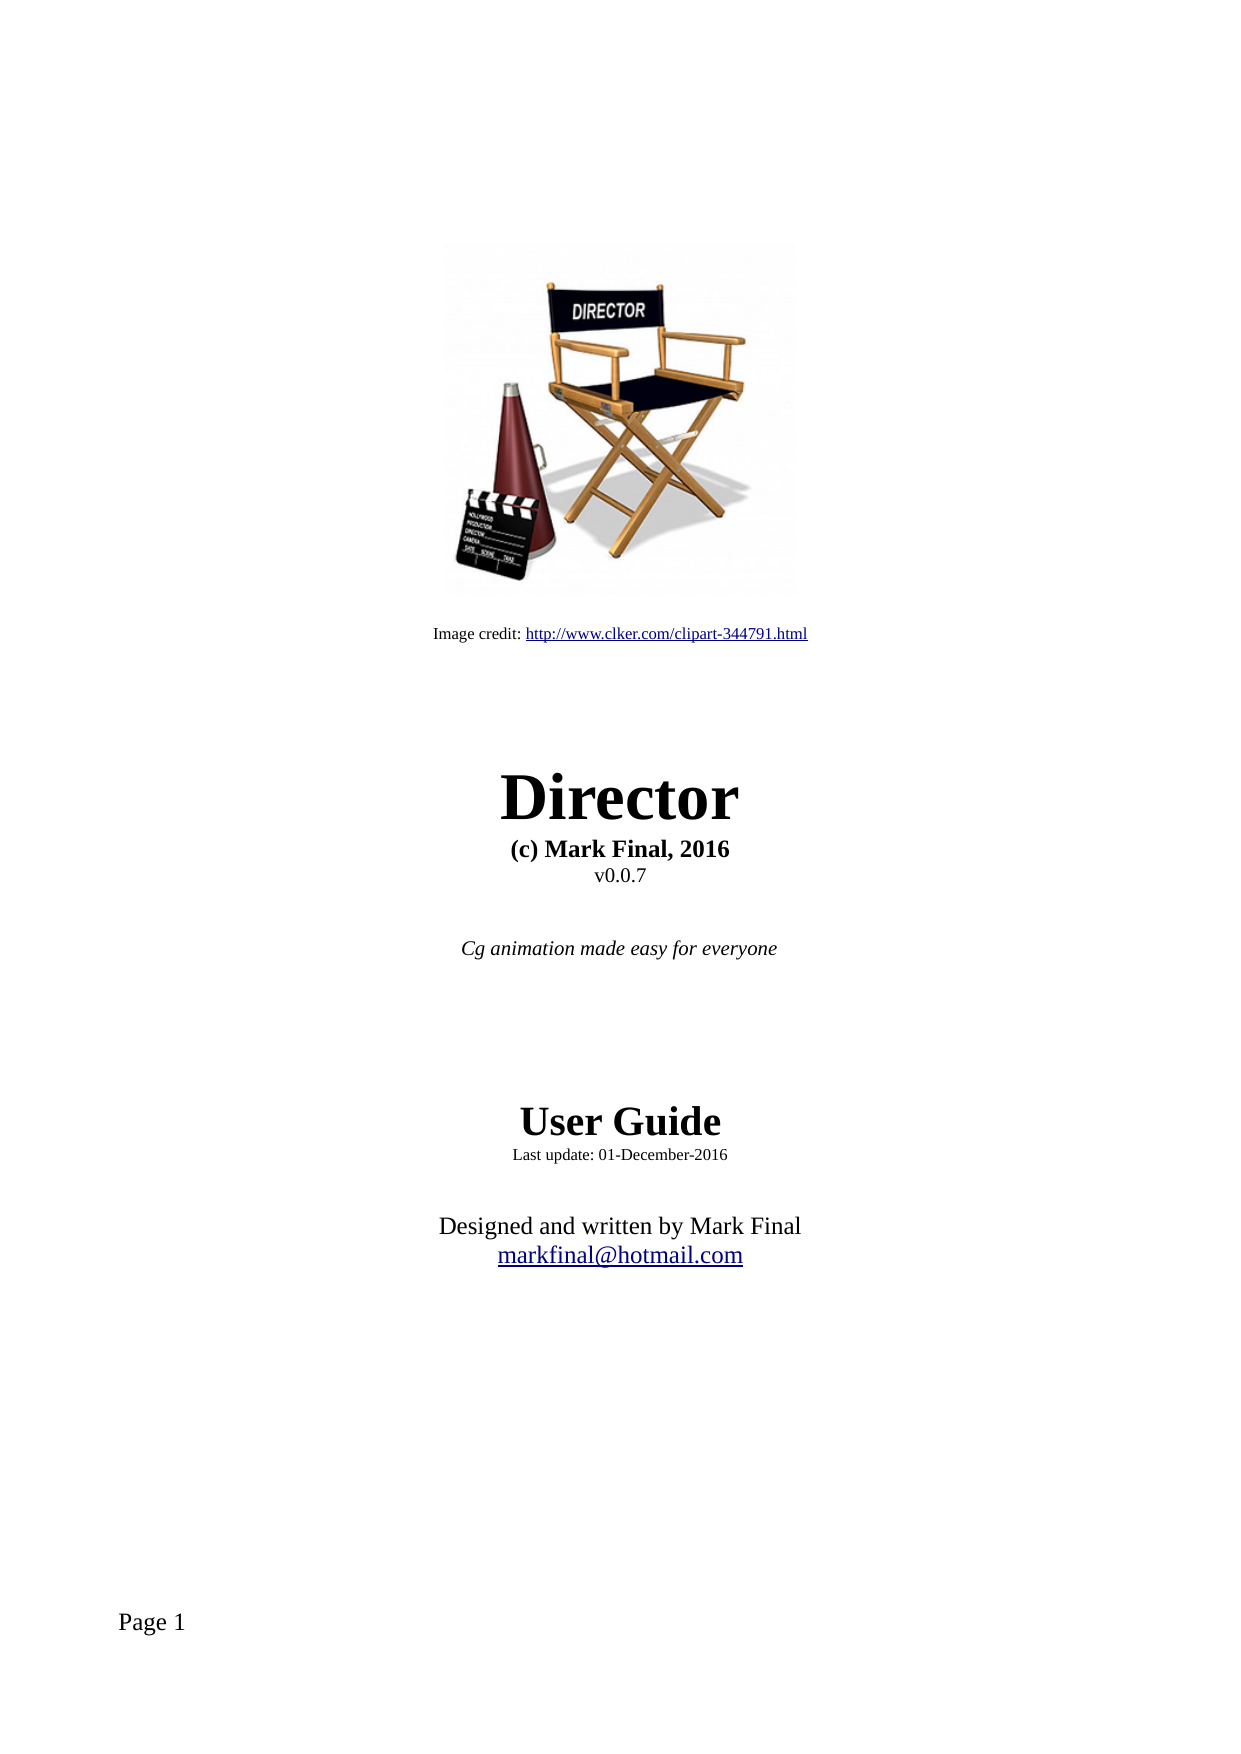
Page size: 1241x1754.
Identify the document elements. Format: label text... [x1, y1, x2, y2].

text Director [118, 758, 1122, 834]
text (c) Mark Final, 2016 [118, 834, 1122, 863]
text Image credit: http://www.clker.com/clipart-344791.html [118, 623, 1122, 643]
text Cg animation made easy for everyone [118, 936, 1122, 960]
text Designed and written by Mark Final [118, 1211, 1122, 1240]
picture [444, 243, 796, 595]
text User Guide [118, 1096, 1122, 1144]
text Last update: 01-December-2016 [118, 1144, 1122, 1163]
text v0.0.7 [118, 863, 1122, 887]
text markfinal@hotmail.com [118, 1240, 1122, 1269]
